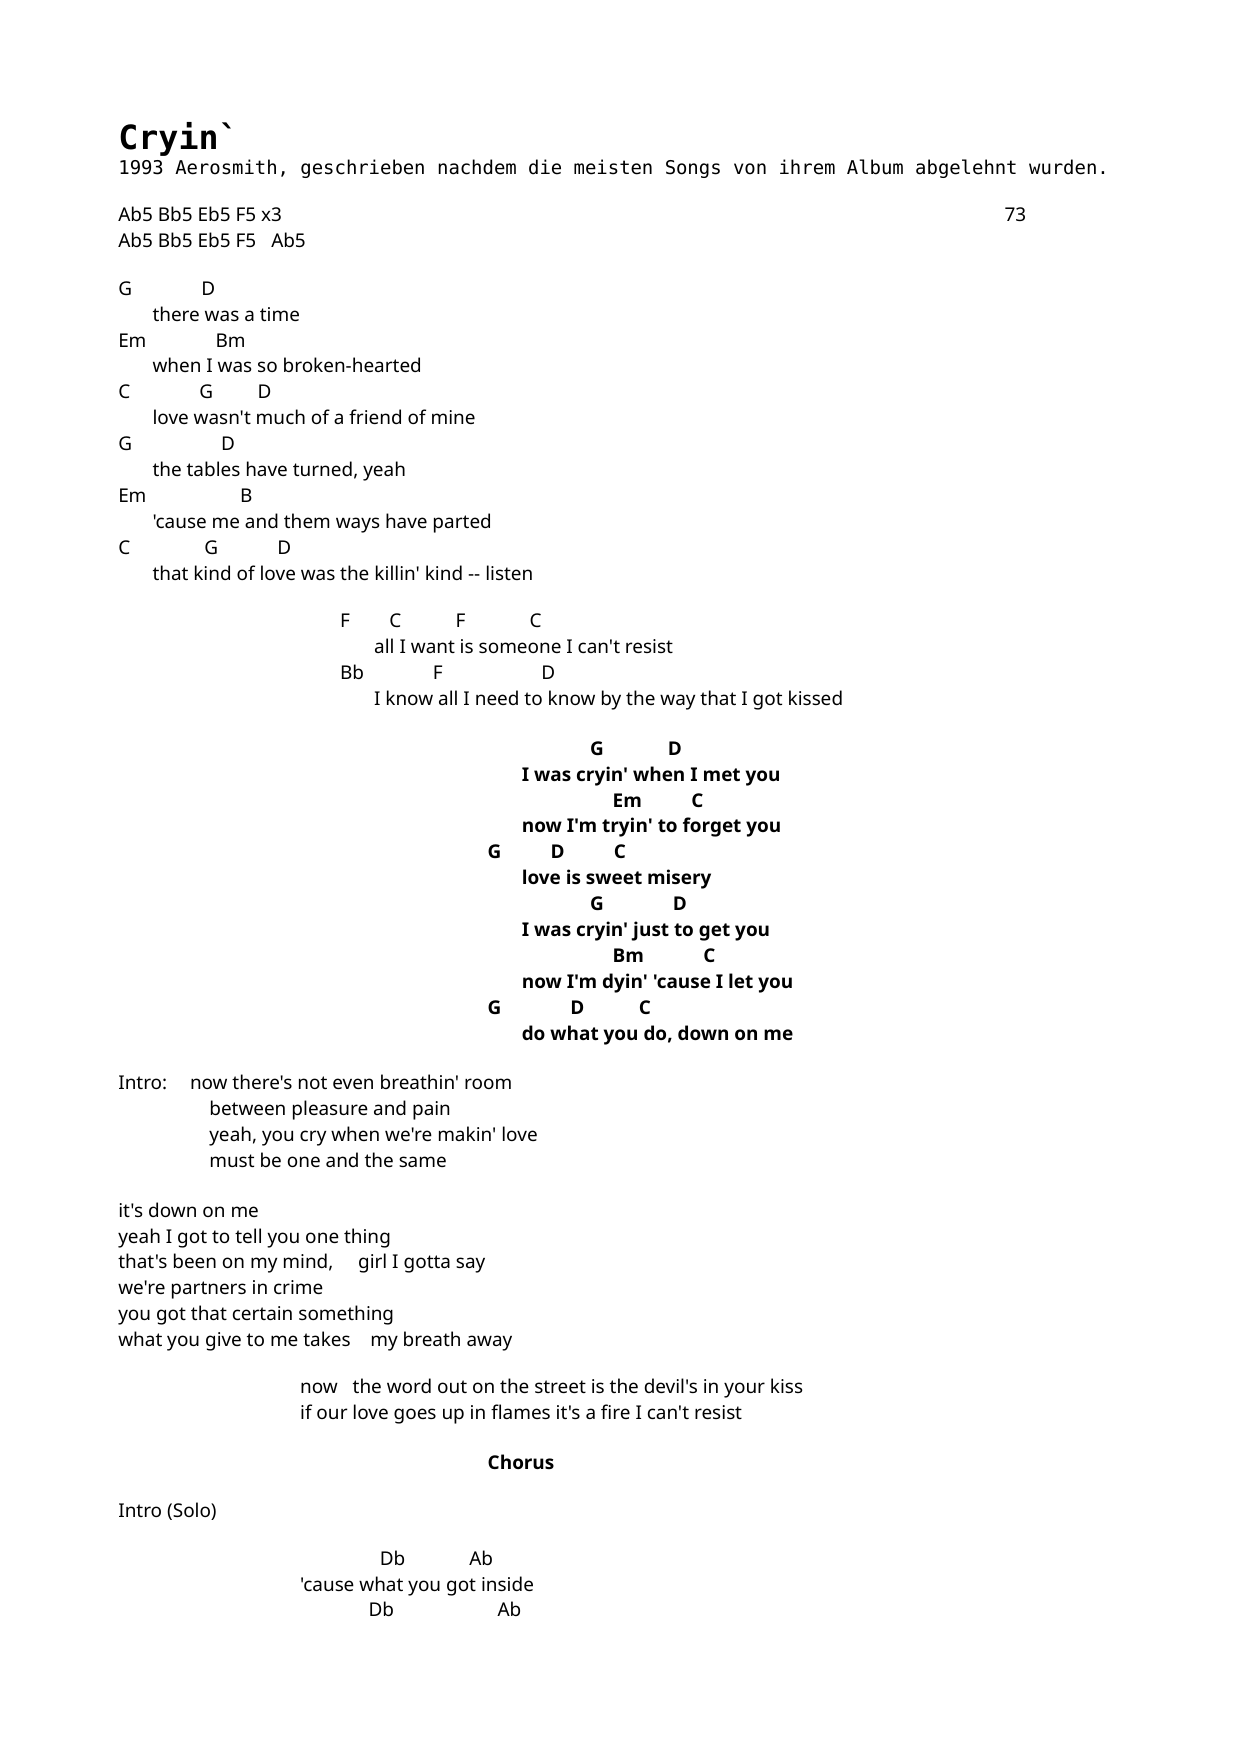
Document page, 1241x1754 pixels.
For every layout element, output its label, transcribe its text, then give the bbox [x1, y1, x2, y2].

text G D [118, 275, 1122, 301]
text when I was so broken-hearted [118, 352, 1122, 378]
text you got that certain something [118, 1300, 1122, 1326]
text I was cryin' when I met you [487, 761, 1122, 787]
text love wasn't much of a friend of mine [118, 404, 1122, 430]
text there was a time [118, 301, 1122, 327]
text that's been on my mind, girl I gotta say [118, 1248, 1122, 1274]
text Cryin` [118, 118, 1122, 157]
text Em B [118, 482, 1122, 508]
text Ab5 Bb5 Eb5 F5 x3 73 Ab5 Bb5 Eb5 F5 Ab5 [118, 201, 1122, 253]
text love is sweet misery [487, 864, 1122, 890]
text between pleasure and pain [118, 1095, 1122, 1121]
text Em Bm [118, 327, 1122, 352]
text that kind of love was the killin' kind -- listen [118, 559, 1122, 586]
text it's down on me [118, 1197, 1122, 1223]
text yeah, you cry when we're makin' love [118, 1121, 1122, 1147]
text Bm C [487, 942, 1122, 968]
text I know all I need to know by the way that I got kissed [340, 685, 1122, 711]
text now I'm tryin' to forget you [487, 813, 1122, 838]
text Bb F D [340, 659, 1122, 685]
text I was cryin' just to get you [487, 916, 1122, 942]
text G D [487, 735, 1122, 761]
text the tables have turned, yeah [118, 456, 1122, 482]
text Chorus [340, 1449, 1122, 1475]
text Db Ab [266, 1597, 1122, 1622]
text C G D [118, 534, 1122, 559]
text must be one and the same [118, 1147, 1122, 1173]
text G D C [487, 994, 1122, 1020]
text all I want is someone I can't resist [340, 633, 1122, 659]
text G D [487, 890, 1122, 916]
text 1993 Aerosmith, geschrieben nachdem die meisten Songs von ihrem Album abgelehnt wurden. [118, 157, 1122, 179]
text now I'm dyin' 'cause I let you [487, 968, 1122, 994]
text now the word out on the street is the devil's in your kiss [266, 1373, 1122, 1399]
text 'cause what you got inside [266, 1571, 1122, 1597]
text what you give to me takes my breath away [118, 1326, 1122, 1352]
text if our love goes up in flames it's a fire I can't resist [266, 1399, 1122, 1425]
text Db Ab [266, 1545, 1122, 1571]
text do what you do, down on me [487, 1020, 1122, 1046]
text yeah I got to tell you one thing [118, 1223, 1122, 1248]
text 'cause me and them ways have parted [118, 508, 1122, 534]
text C G D [118, 378, 1122, 404]
text Intro (Solo) [118, 1497, 1122, 1523]
text G D C [487, 838, 1122, 864]
text Em C [487, 787, 1122, 813]
text Intro: now there's not even breathin' room [118, 1069, 1122, 1095]
text F C F C [340, 608, 1122, 633]
text G D [118, 430, 1122, 456]
text we're partners in crime [118, 1274, 1122, 1300]
